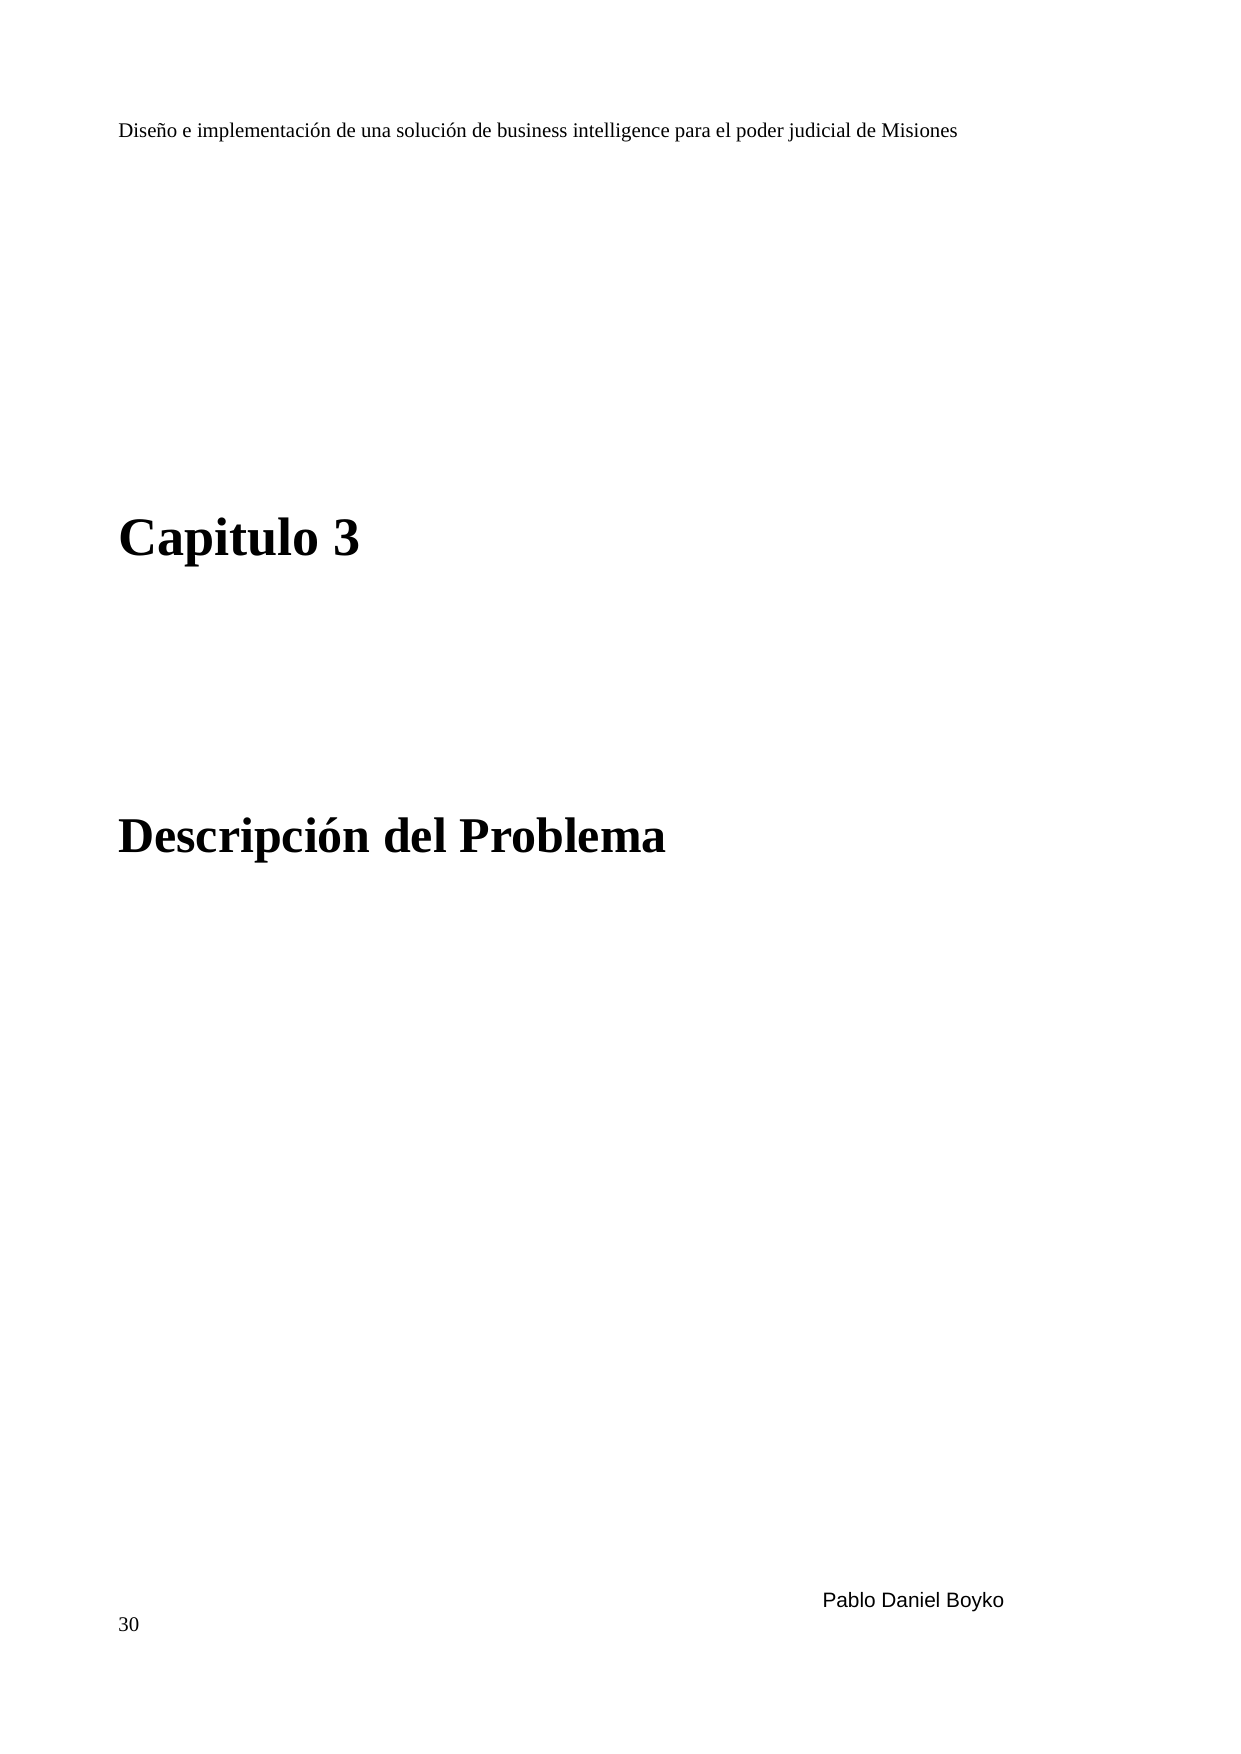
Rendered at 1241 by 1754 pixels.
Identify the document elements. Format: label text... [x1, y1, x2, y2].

subtitle Capitulo 3 [118, 505, 1004, 567]
subtitle Descripción del Problema [118, 806, 1004, 863]
